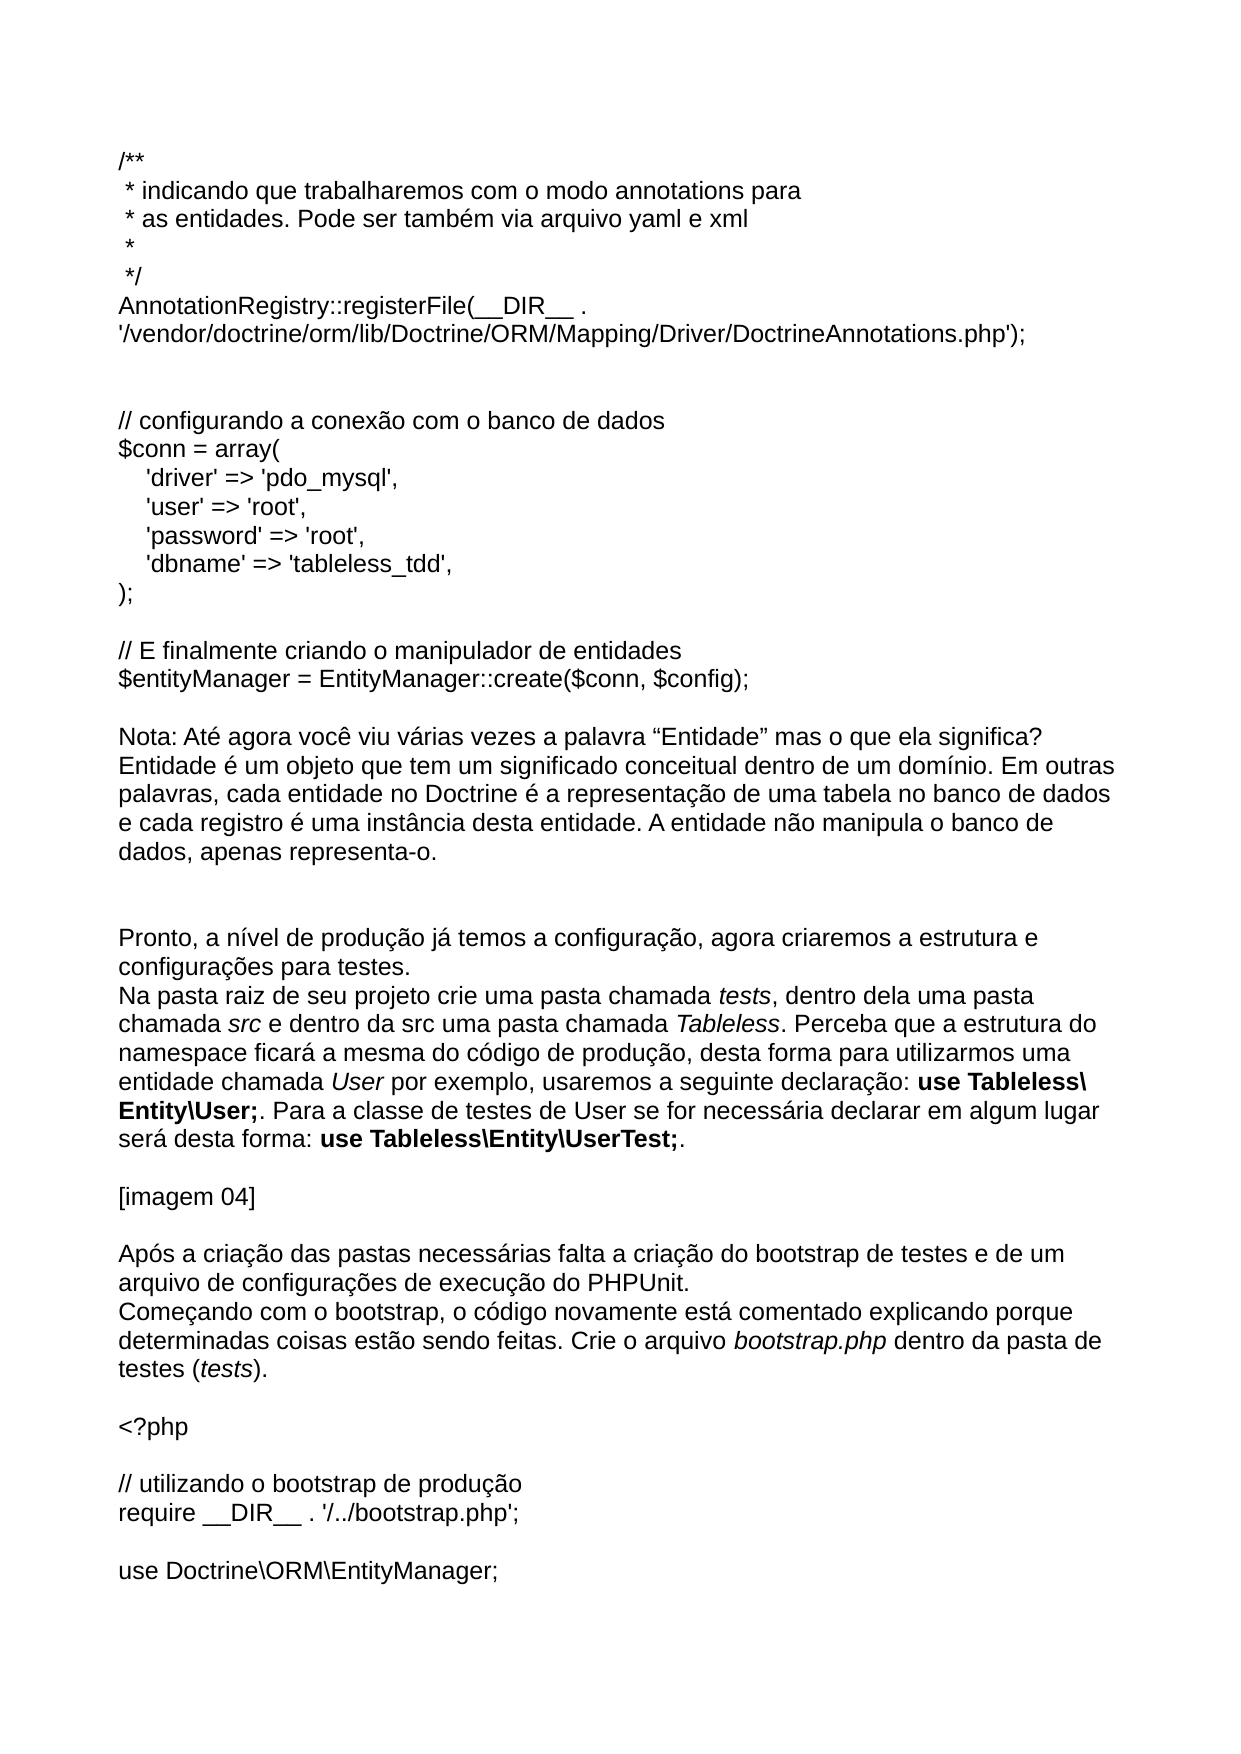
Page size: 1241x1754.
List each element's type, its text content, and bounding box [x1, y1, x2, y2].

text 'user' => 'root', [118, 492, 1122, 521]
text 'dbname' => 'tableless_tdd', [118, 549, 1122, 578]
text <?php [118, 1412, 1122, 1441]
text Após a criação das pastas necessárias falta a criação do bootstrap de testes e de um arquivo de configurações de execução do PHPUnit. [118, 1239, 1122, 1297]
text ); [118, 578, 1122, 607]
text * indicando que trabalharemos com o modo annotations para [118, 176, 1122, 204]
text // utilizando o bootstrap de produção [118, 1469, 1122, 1498]
text Nota: Até agora você viu várias vezes a palavra “Entidade” mas o que ela significa? Entidade é um objeto que tem um significado conceitual dentro de um domínio. Em outras palavras, cada entidade no Doctrine é a representação de uma tabela no banco de dados e cada registro é uma instância desta entidade. A entidade não manipula o banco de dados, apenas representa-o. [118, 722, 1122, 866]
text [imagem 04] [118, 1182, 1122, 1211]
text AnnotationRegistry::registerFile(__DIR__ . '/vendor/doctrine/orm/lib/Doctrine/ORM/Mapping/Driver/DoctrineAnnotations.php'); [118, 291, 1122, 348]
text $entityManager = EntityManager::create($conn, $config); [118, 664, 1122, 693]
text 'driver' => 'pdo_mysql', [118, 463, 1122, 492]
text Na pasta raiz de seu projeto crie uma pasta chamada tests, dentro dela uma pasta chamada src e dentro da src uma pasta chamada Tableless. Perceba que a estrutura do namespace ficará a mesma do código de produção, desta forma para utilizarmos uma entidade chamada User por exemplo, usaremos a seguinte declaração: use Tableless\Entity\User;. Para a classe de testes de User se for necessária declarar em algum lugar será desta forma: use Tableless\Entity\UserTest;. [118, 981, 1122, 1153]
text 'password' => 'root', [118, 521, 1122, 549]
text * as entidades. Pode ser também via arquivo yaml e xml [118, 204, 1122, 233]
text require __DIR__ . '/../bootstrap.php'; [118, 1498, 1122, 1527]
text Começando com o bootstrap, o código novamente está comentado explicando porque determinadas coisas estão sendo feitas. Crie o arquivo bootstrap.php dentro da pasta de testes (tests). [118, 1297, 1122, 1383]
text $conn = array( [118, 434, 1122, 463]
text */ [118, 262, 1122, 291]
text use Doctrine\ORM\EntityManager; [118, 1556, 1122, 1584]
text Pronto, a nível de produção já temos a configuração, agora criaremos a estrutura e configurações para testes. [118, 923, 1122, 981]
text /** [118, 147, 1122, 176]
text // E finalmente criando o manipulador de entidades [118, 636, 1122, 664]
text * [118, 233, 1122, 262]
text // configurando a conexão com o banco de dados [118, 406, 1122, 434]
